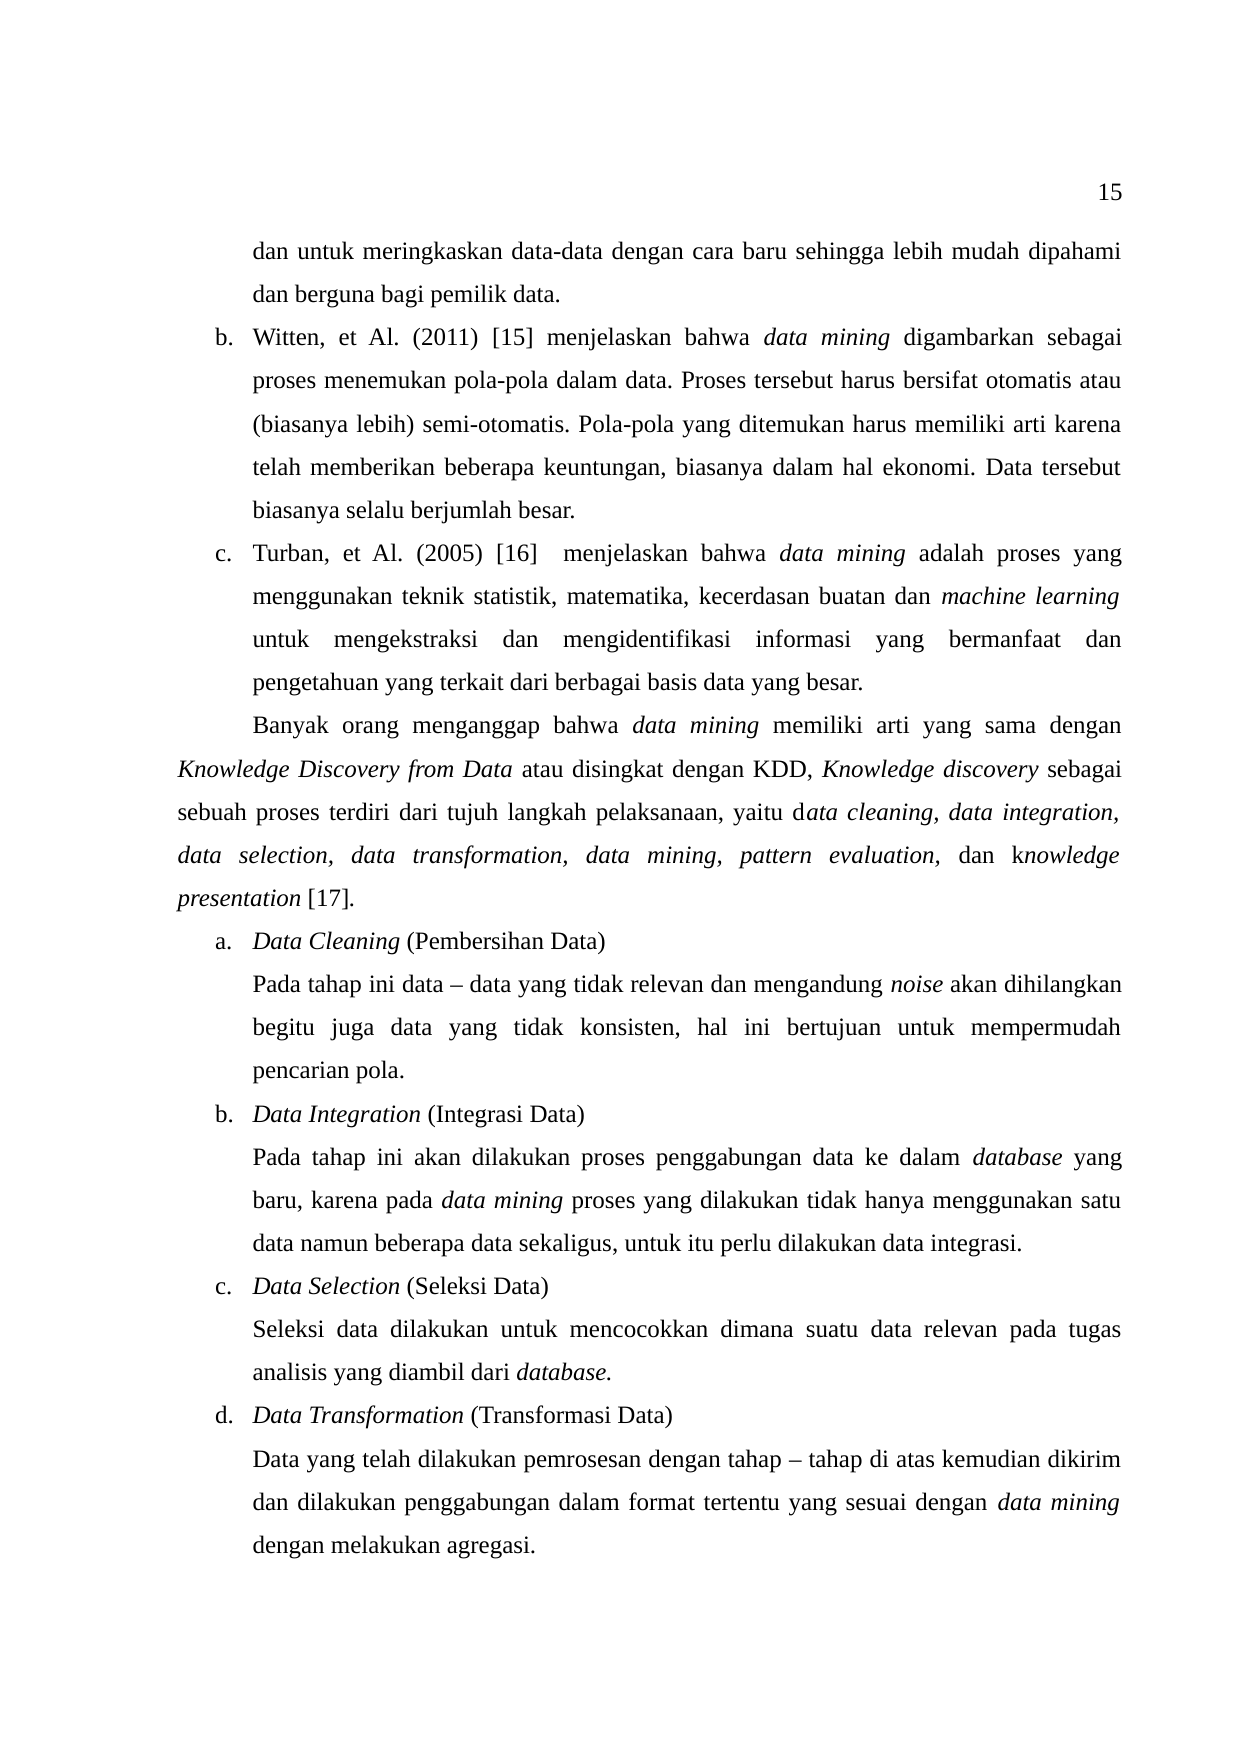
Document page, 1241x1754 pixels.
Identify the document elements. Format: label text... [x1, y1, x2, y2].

list Data Transformation (Transformasi Data) [215, 1401, 1122, 1429]
text Banyak orang menganggap bahwa data mining memiliki arti yang sama dengan Knowledge Discovery from Data atau disingkat dengan KDD, Knowledge discovery sebagai sebuah proses terdiri dari tujuh langkah pelaksanaan, yaitu data cleaning, data integration, data selection, data transformation, data mining, pattern evaluation, dan knowledge presentation [17]⁠. [177, 711, 1122, 912]
list Data yang telah dilakukan pemrosesan dengan tahap – tahap di atas kemudian dikirim dan dilakukan penggabungan dalam format tertentu yang sesuai dengan data mining dengan melakukan agregasi. [215, 1444, 1122, 1559]
list Seleksi data dilakukan untuk mencocokkan dimana suatu data relevan pada tugas analisis yang diambil dari database. [215, 1314, 1122, 1386]
list Data Cleaning (Pembersihan Data) [215, 926, 1122, 955]
list Turban, et Al. (2005) [16]⁠ menjelaskan bahwa data mining adalah proses yang menggunakan teknik statistik, matematika, kecerdasan buatan dan machine learning untuk mengekstraksi dan mengidentifikasi informasi yang bermanfaat dan pengetahuan yang terkait dari berbagai basis data yang besar. [215, 538, 1122, 696]
list Pada tahap ini akan dilakukan proses penggabungan data ke dalam database yang baru, karena pada data mining proses yang dilakukan tidak hanya menggunakan satu data namun beberapa data sekaligus, untuk itu perlu dilakukan data integrasi. [215, 1142, 1122, 1257]
list Witten, et Al. (2011) [15]⁠ menjelaskan bahwa data mining digambarkan sebagai proses menemukan pola-pola dalam data. Proses tersebut harus bersifat otomatis atau (biasanya lebih) semi-otomatis. Pola-pola yang ditemukan harus memiliki arti karena telah memberikan beberapa keuntungan, biasanya dalam hal ekonomi. Data tersebut biasanya selalu berjumlah besar. [215, 322, 1122, 524]
list Data Selection (Seleksi Data) [215, 1271, 1122, 1300]
list Pada tahap ini data – data yang tidak relevan dan mengandung noise akan dihilangkan begitu juga data yang tidak konsisten, hal ini bertujuan untuk mempermudah pencarian pola. [215, 969, 1122, 1084]
list dan untuk meringkaskan data-data dengan cara baru sehingga lebih mudah dipahami dan berguna bagi pemilik data. [215, 236, 1122, 308]
list Data Integration (Integrasi Data) [215, 1099, 1122, 1127]
